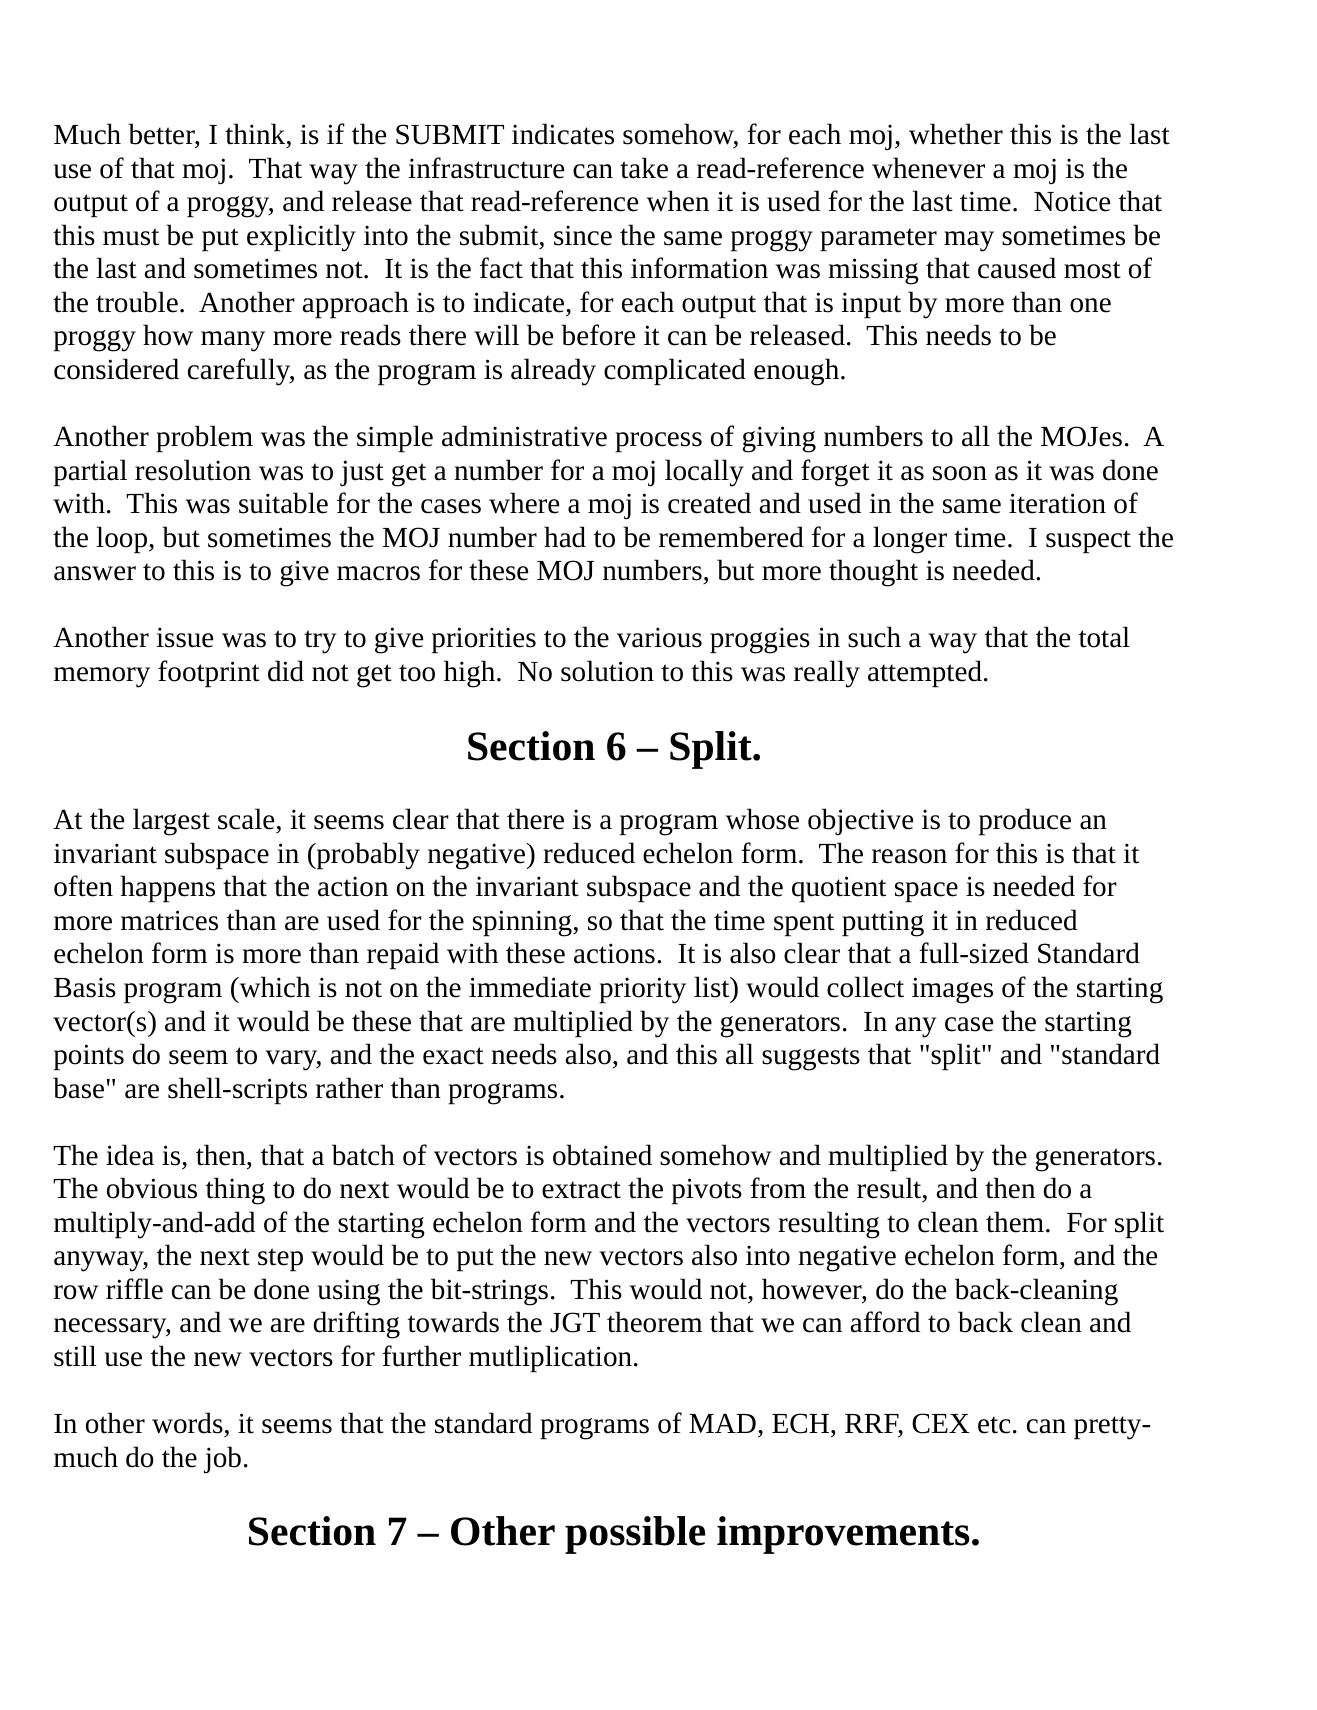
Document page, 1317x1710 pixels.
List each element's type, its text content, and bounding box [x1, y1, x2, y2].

text Much better, I think, is if the SUBMIT indicates somehow, for each moj, whether this is the last use of that moj. That way the infrastructure can take a read-reference whenever a moj is the output of a proggy, and release that read-reference when it is used for the last time. Notice that this must be put explicitly into the submit, since the same proggy parameter may sometimes be the last and sometimes not. It is the fact that this information was missing that caused most of the trouble. Another approach is to indicate, for each output that is input by more than one proggy how many more reads there will be before it can be released. This needs to be considered carefully, as the program is already complicated enough. [53, 117, 1174, 386]
text The idea is, then, that a batch of vectors is obtained somehow and multiplied by the generators. The obvious thing to do next would be to extract the pivots from the result, and then do a multiply-and-add of the starting echelon form and the vectors resulting to clean them. For split anyway, the next step would be to put the new vectors also into negative echelon form, and the row riffle can be done using the bit-strings. This would not, however, do the back-cleaning necessary, and we are drifting towards the JGT theorem that we can afford to back clean and still use the new vectors for further mutliplication. [53, 1138, 1174, 1373]
text Another issue was to try to give priorities to the various proggies in such a way that the total memory footprint did not get too high. No solution to this was really attempted. [53, 620, 1174, 687]
text Another problem was the simple administrative process of giving numbers to all the MOJes. A partial resolution was to just get a number for a moj locally and forget it as soon as it was done with. This was suitable for the cases where a moj is created and used in the same iteration of the loop, but sometimes the MOJ number had to be remembered for a longer time. I suspect the answer to this is to give macros for these MOJ numbers, but more thought is needed. [53, 419, 1174, 587]
text Section 6 – Split. [53, 721, 1174, 769]
text Section 7 – Other possible improvements. [53, 1507, 1174, 1555]
text In other words, it seems that the standard programs of MAD, ECH, RRF, CEX etc. can pretty-much do the job. [53, 1406, 1174, 1473]
text At the largest scale, it seems clear that there is a program whose objective is to produce an invariant subspace in (probably negative) reduced echelon form. The reason for this is that it often happens that the action on the invariant subspace and the quotient space is needed for more matrices than are used for the spinning, so that the time spent putting it in reduced echelon form is more than repaid with these actions. It is also clear that a full-sized Standard Basis program (which is not on the immediate priority list) would collect images of the starting vector(s) and it would be these that are multiplied by the generators. In any case the starting points do seem to vary, and the exact needs also, and this all suggests that "split" and "standard base" are shell-scripts rather than programs. [53, 802, 1174, 1104]
